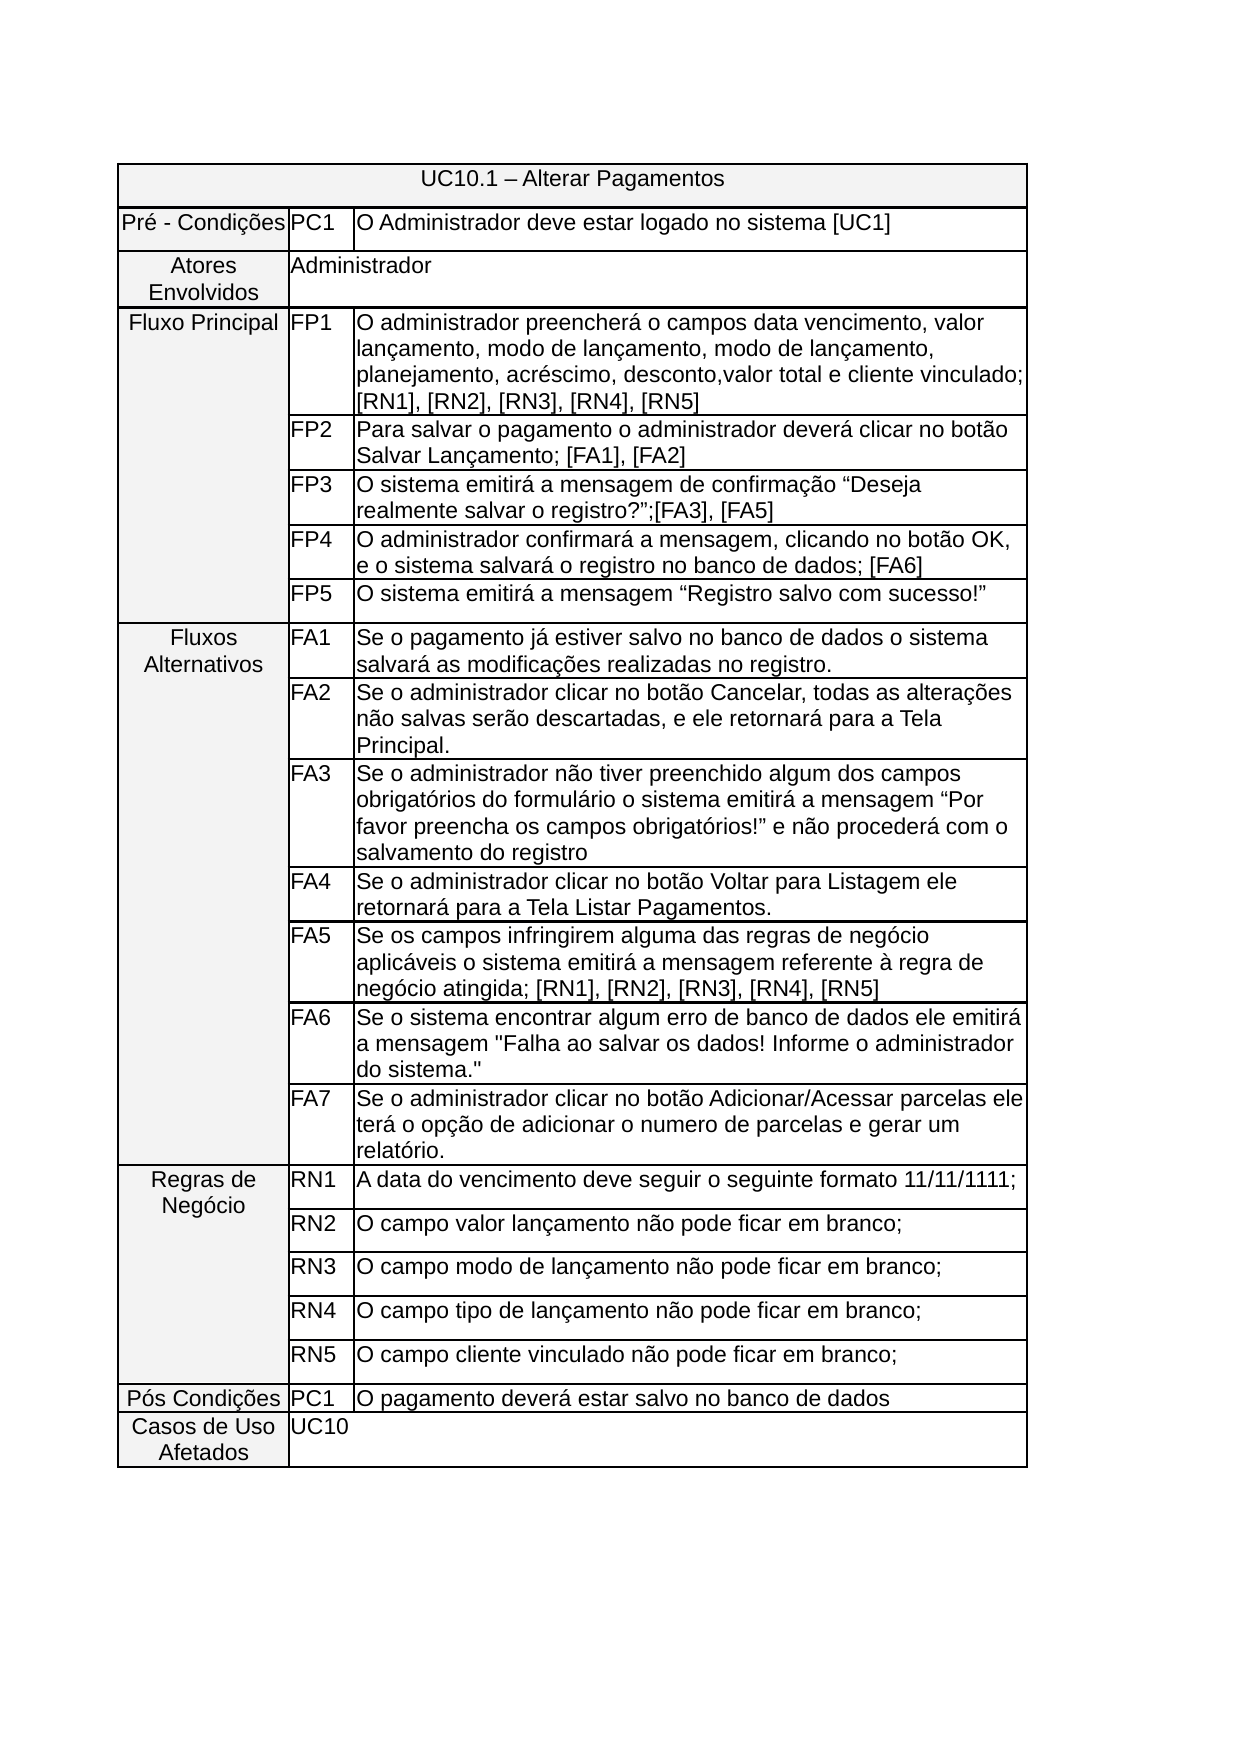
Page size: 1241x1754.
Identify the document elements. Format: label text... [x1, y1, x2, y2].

table_cell Se o sistema encontrar algum erro de banco de dados ele emitirá a mensagem "Falha ao salvar os dados! Informe o administrador do sistema." [355, 1004, 1026, 1083]
table_cell FA3 [290, 760, 353, 866]
table_cell Fluxo Principal [119, 309, 288, 622]
table_cell O administrador confirmará a mensagem, clicando no botão OK, e o sistema salvará o registro no banco de dados; [FA6] [355, 526, 1026, 578]
table_cell FA4 [290, 868, 353, 920]
table_cell O campo modo de lançamento não pode ficar em branco; [355, 1253, 1026, 1295]
table_cell Para salvar o pagamento o administrador deverá clicar no botão Salvar Lançamento; [FA1], [FA2] [355, 416, 1026, 469]
table_cell Casos de Uso Afetados [119, 1413, 288, 1466]
table_cell O administrador preencherá o campos data vencimento, valor lançamento, modo de lançamento, modo de lançamento, planejamento, acréscimo, desconto,valor total e cliente vinculado; [RN1], [RN2], [RN3], [RN4], [RN5] [355, 309, 1026, 414]
table_cell O Administrador deve estar logado no sistema [UC1] [355, 209, 1026, 250]
table_cell Se o administrador não tiver preenchido algum dos campos obrigatórios do formulário o sistema emitirá a mensagem “Por favor preencha os campos obrigatórios!” e não procederá com o salvamento do registro [355, 760, 1026, 866]
table_cell FP3 [290, 471, 353, 523]
table_cell Pós Condições [119, 1385, 288, 1411]
table_cell UC10 [290, 1413, 1026, 1466]
table_cell O campo valor lançamento não pode ficar em branco; [355, 1210, 1026, 1251]
table_cell FP4 [290, 526, 353, 578]
table_cell RN5 [290, 1341, 353, 1382]
table_cell O campo cliente vinculado não pode ficar em branco; [355, 1341, 1026, 1382]
table_cell Fluxos Alternativos [119, 624, 288, 1164]
table_cell RN1 [290, 1166, 353, 1207]
table_cell Administrador [290, 252, 1026, 306]
table_cell O campo tipo de lançamento não pode ficar em branco; [355, 1297, 1026, 1339]
table_cell Se o pagamento já estiver salvo no banco de dados o sistema salvará as modificações realizadas no registro. [355, 624, 1026, 677]
table_cell FA1 [290, 624, 353, 677]
table_cell O sistema emitirá a mensagem de confirmação “Deseja realmente salvar o registro?”;[FA3], [FA5] [355, 471, 1026, 523]
table_cell Se o administrador clicar no botão Adicionar/Acessar parcelas ele terá o opção de adicionar o numero de parcelas e gerar um relatório. [355, 1085, 1026, 1164]
table_cell Se o administrador clicar no botão Cancelar, todas as alterações não salvas serão descartadas, e ele retornará para a Tela Principal. [355, 679, 1026, 758]
table_cell O pagamento deverá estar salvo no banco de dados [355, 1385, 1026, 1411]
table_cell RN2 [290, 1210, 353, 1251]
table_cell RN4 [290, 1297, 353, 1339]
table_cell FP5 [290, 580, 353, 622]
table_cell FA5 [290, 923, 353, 1001]
table_cell PC1 [290, 1385, 353, 1411]
table_cell FP1 [290, 309, 353, 414]
table_cell RN3 [290, 1253, 353, 1295]
table_cell PC1 [290, 209, 353, 250]
table_cell FP2 [290, 416, 353, 469]
table_cell FA2 [290, 679, 353, 758]
table_cell Se o administrador clicar no botão Voltar para Listagem ele retornará para a Tela Listar Pagamentos. [355, 868, 1026, 920]
table_cell Se os campos infringirem alguma das regras de negócio aplicáveis o sistema emitirá a mensagem referente à regra de negócio atingida; [RN1], [RN2], [RN3], [RN4], [RN5] [355, 923, 1026, 1001]
table_cell Regras de Negócio [119, 1166, 288, 1382]
table_cell A data do vencimento deve seguir o seguinte formato 11/11/1111; [355, 1166, 1026, 1207]
table_cell FA6 [290, 1004, 353, 1083]
table_cell Pré - Condições [119, 209, 288, 250]
table_cell Atores Envolvidos [119, 252, 288, 306]
table_header UC10.1 – Alterar Pagamentos [119, 165, 1026, 206]
table_cell FA7 [290, 1085, 353, 1164]
table_cell O sistema emitirá a mensagem “Registro salvo com sucesso!” [355, 580, 1026, 622]
